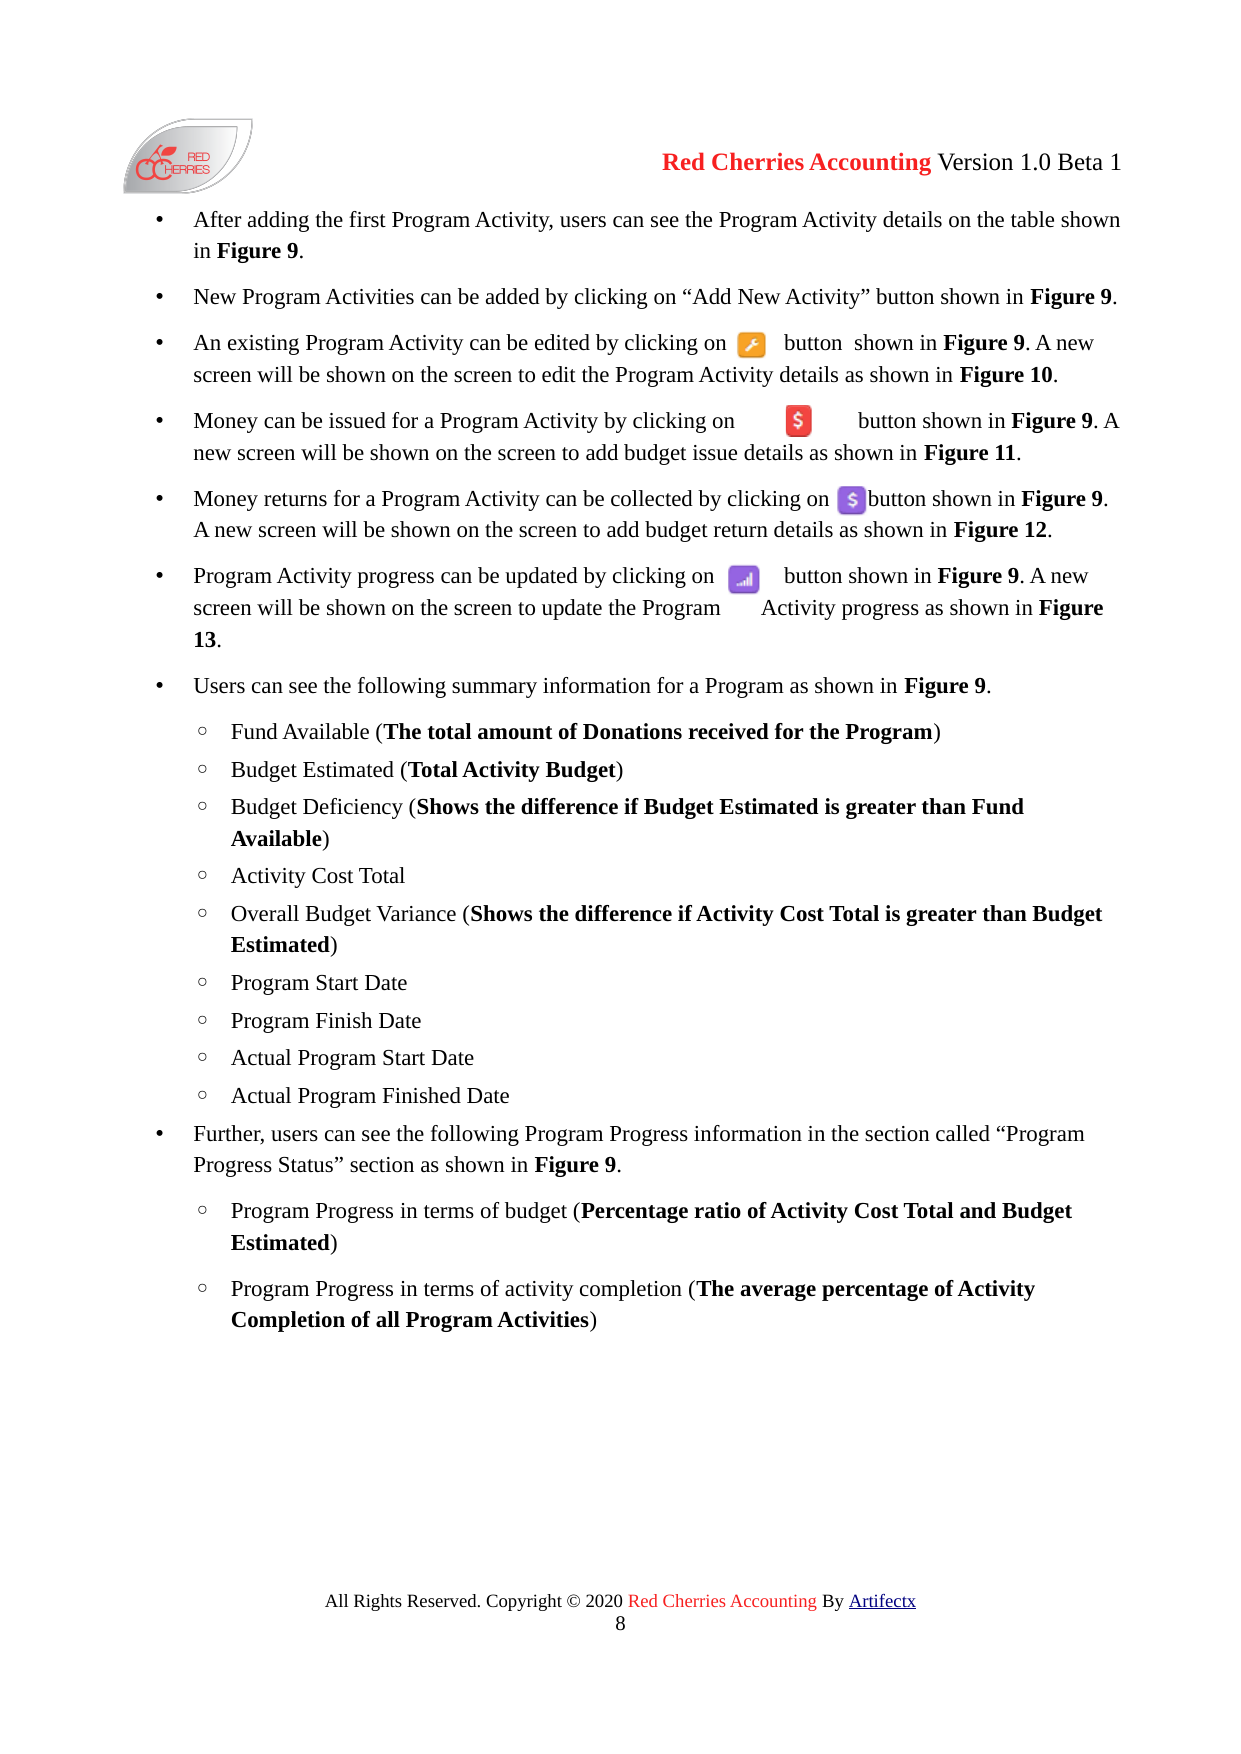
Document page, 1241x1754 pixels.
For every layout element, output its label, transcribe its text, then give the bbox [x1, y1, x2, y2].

list Users can see the following summary information for a Program as shown in Figure 9. [156, 672, 1122, 698]
list Actual Program Finished Date [193, 1082, 1122, 1108]
list Program Activity progress can be updated by clicking on button shown in Figure 9. A new screen will be shown on the screen to update the Program Activity progress as shown in Figure 13. [156, 563, 1122, 652]
list New Program Activities can be added by clicking on “Add New Activity” button shown in Figure 9. [156, 283, 1122, 310]
list Program Progress in terms of budget (Percentage ratio of Activity Cost Total and Budget Estimated) [193, 1197, 1122, 1255]
picture [736, 330, 767, 359]
picture [836, 486, 868, 516]
list Budget Estimated (Total Activity Budget) [193, 756, 1122, 782]
list Activity Cost Total [193, 862, 1122, 889]
list Further, users can see the following Program Progress information in the section called “Program Progress Status” section as shown in Figure 9. [156, 1119, 1122, 1177]
list Money returns for a Program Activity can be collected by clicking on button shown in Figure 9. A new screen will be shown on the screen to add budget return details as shown in Figure 12. [156, 485, 1122, 543]
list Program Start Date [193, 969, 1122, 996]
list An existing Program Activity can be edited by clicking on button shown in Figure 9. A new screen will be shown on the screen to edit the Program Activity details as shown in Figure 10. [156, 329, 1122, 387]
list Actual Program Start Date [193, 1044, 1122, 1071]
list Budget Deficiency (Shows the difference if Budget Estimated is greater than Fund Available) [193, 793, 1122, 851]
list Overall Budget Variance (Shows the difference if Activity Cost Total is greater than Budget Estimated) [193, 900, 1122, 958]
list Program Progress in terms of activity completion (The average percentage of Activity Completion of all Program Activities) [193, 1275, 1122, 1333]
list Program Finish Date [193, 1007, 1122, 1033]
picture [122, 117, 254, 195]
picture [785, 405, 812, 437]
picture [727, 563, 761, 595]
list After adding the first Program Activity, users can see the Program Activity details on the table shown in Figure 9. [156, 206, 1122, 263]
list Fund Available (The total amount of Donations received for the Program) [193, 718, 1122, 744]
list Money can be issued for a Program Activity by clicking on button shown in Figure 9. A new screen will be shown on the screen to add budget issue details as shown in Figure 11. [156, 407, 1122, 465]
